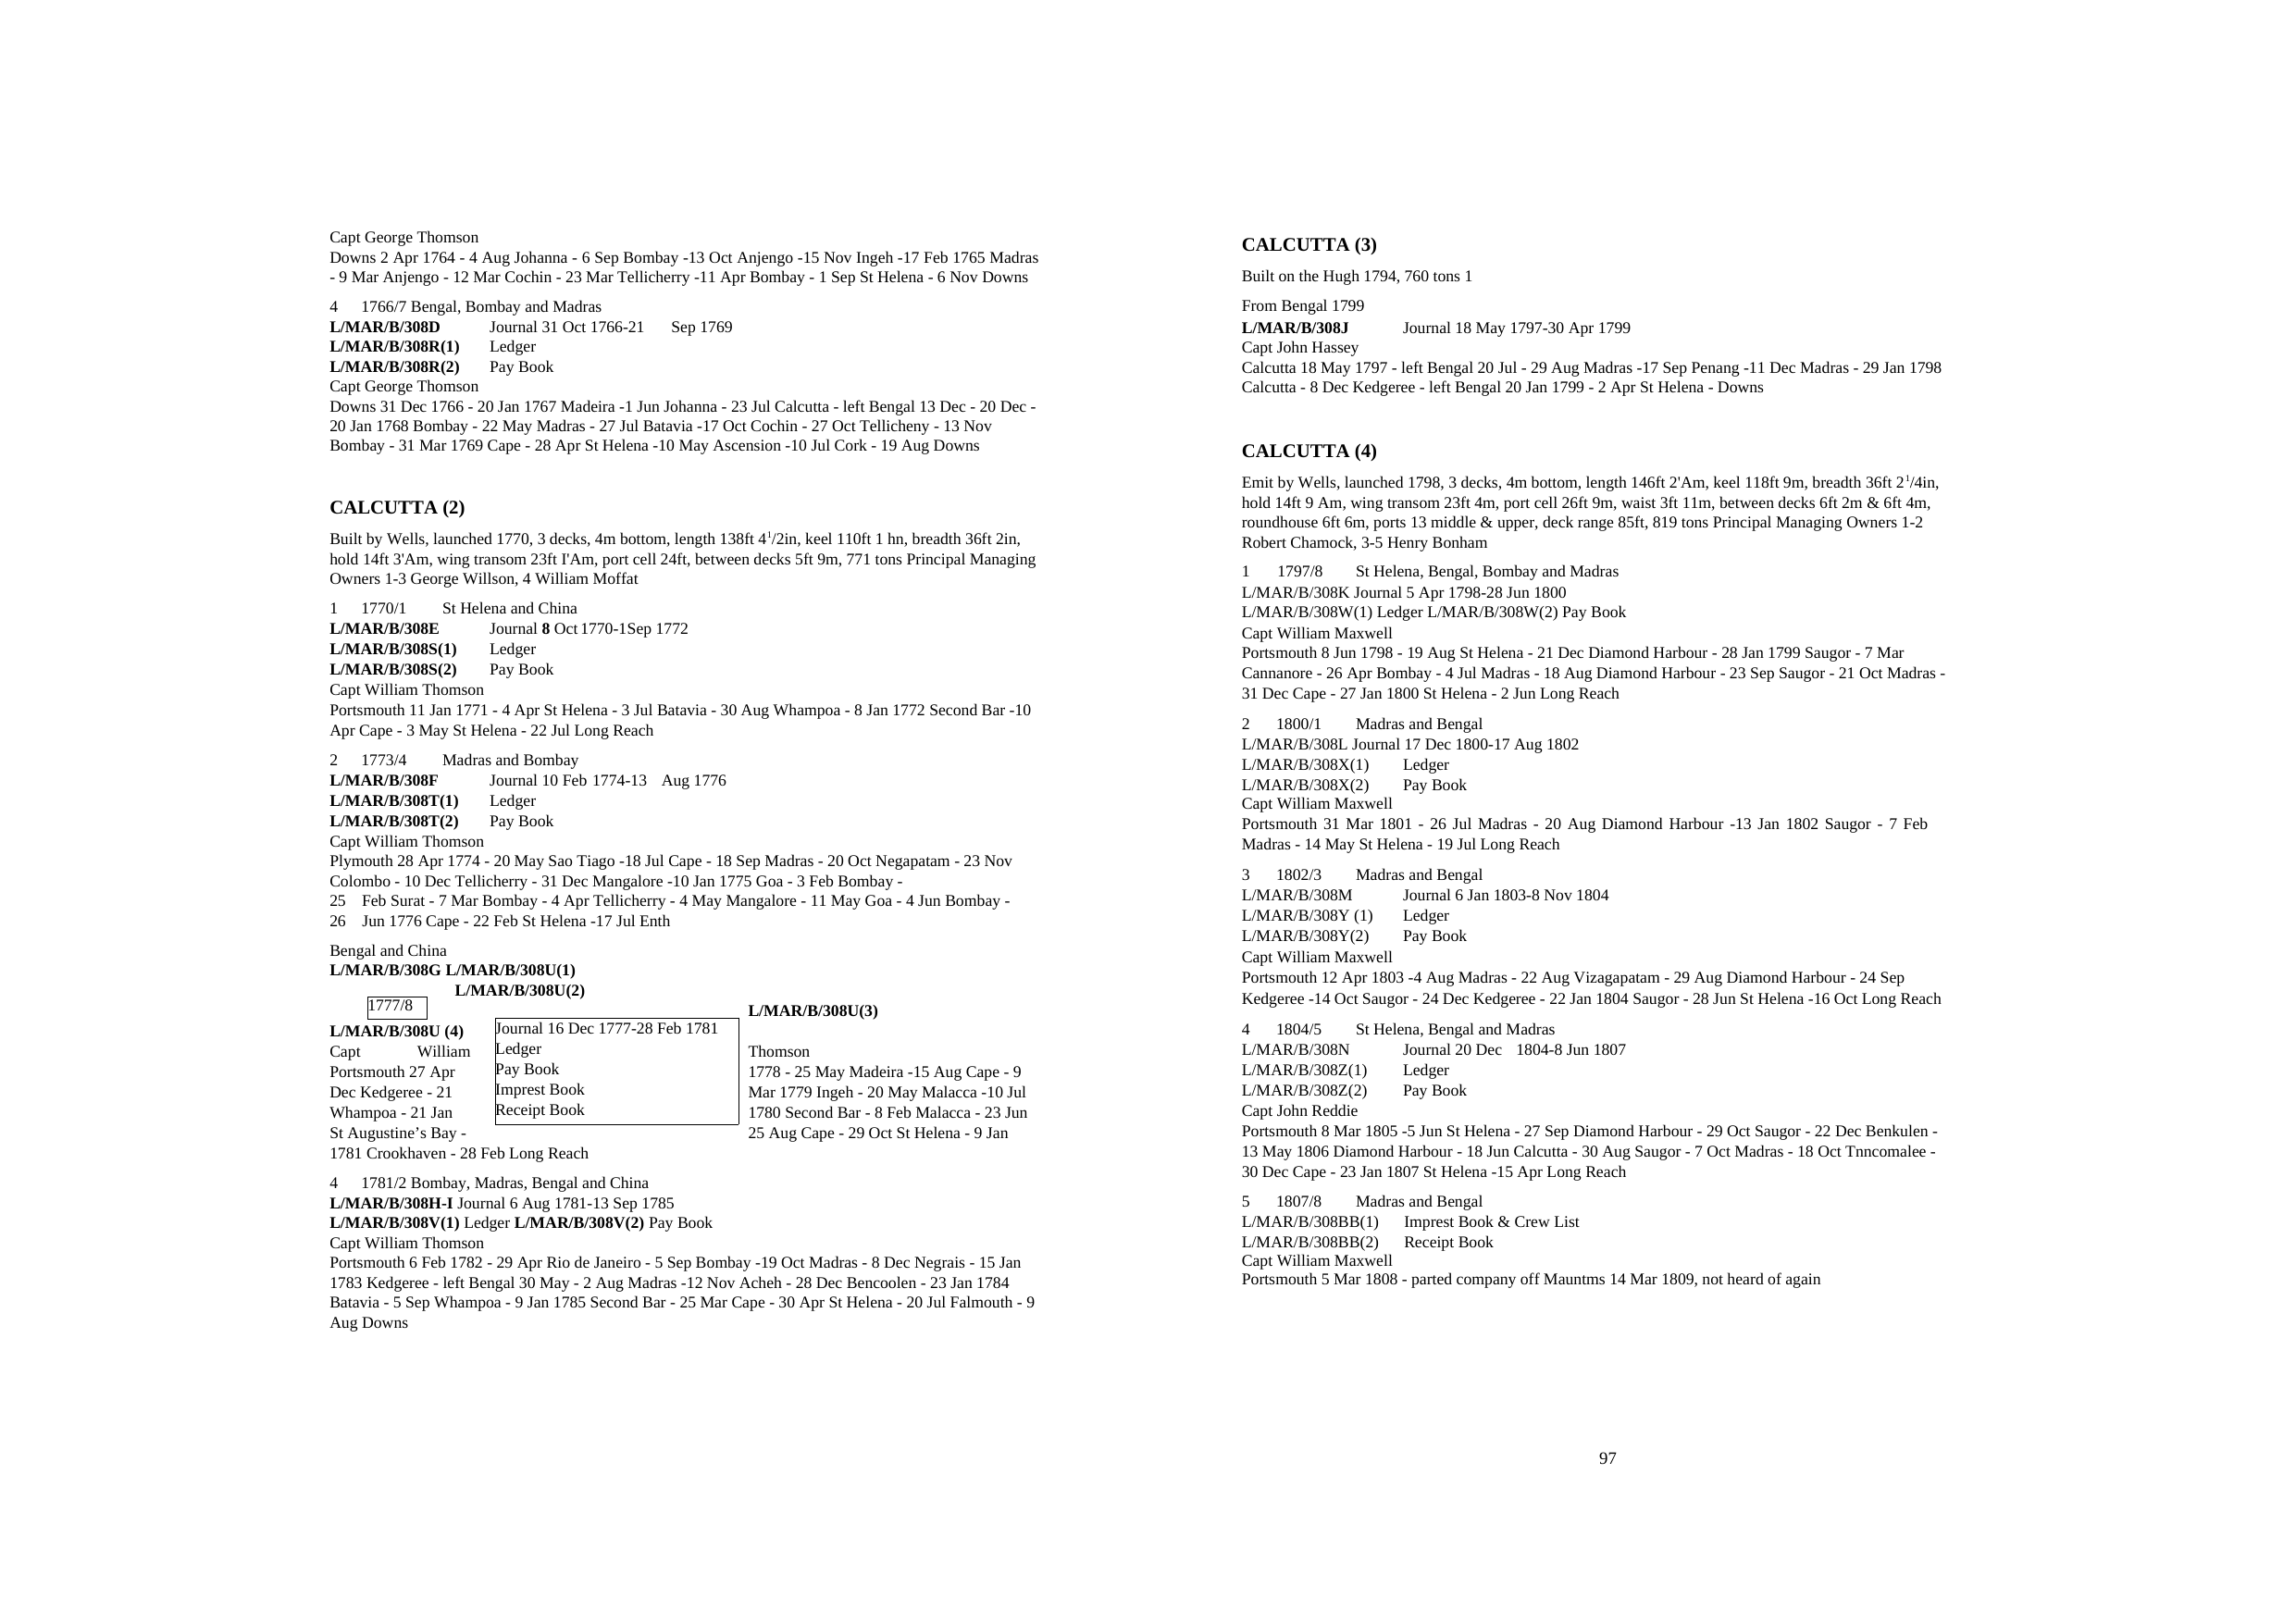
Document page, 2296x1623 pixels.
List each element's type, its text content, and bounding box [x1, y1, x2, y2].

text Portsmouth 6 Feb 1782 - 29 Apr Rio de Janeiro - 5 Sep Bombay -19 Oct Madras - 8 Dec Negrais - 15 Jan 1783 Kedgeree - left Bengal 30 May - 2 Aug Madras -12 Nov Acheh - 28 Dec Bencoolen - 23 Jan 1784 Batavia - 5 Sep Whampoa - 9 Jan 1785 Second Bar - 25 Mar Cape - 30 Apr St Helena - 20 Jul Falmouth - 9 Aug Downs [329, 1252, 1040, 1332]
text Emit by Wells, launched 1798, 3 decks, 4m bottom, length 146ft 2'Am, keel 118ft 9m, breadth 36ft 21/4in, hold 14ft 9 Am, wing transom 23ft 4m, port cell 26ft 9m, waist 3ft 11m, between decks 6ft 2m & 6ft 4m, roundhouse 6ft 6m, ports 13 middle & upper, deck range 85ft, 819 tons Principal Managing Owners 1-2 Robert Chamock, 3-5 Henry Bonham [1242, 473, 1953, 551]
text L/MAR/B/308M Journal 6 Jan 1803-8 Nov 1804 [1242, 885, 1953, 905]
text Capt William Maxwell [1242, 1252, 1953, 1270]
text L/MAR/B/308F Journal 10 Feb 1774-13 Aug 1776 [329, 770, 1040, 790]
list 1781/2 Bombay, Madras, Bengal and China [329, 1173, 1040, 1193]
text L/MAR/B/308X(2) Pay Book [1242, 774, 1953, 795]
text L/MAR/B/308U(3) [329, 1000, 1040, 1021]
list 1804/5 St Helena, Bengal and Madras [1242, 1019, 1953, 1039]
text Bengal and China [329, 941, 1040, 960]
list 1770/1 St Helena and China [329, 598, 1040, 618]
list 1766/7 Bengal, Bombay and Madras [329, 297, 1040, 316]
list Jun 1776 Cape - 22 Feb St Helena -17 Jul Enth [329, 911, 1040, 931]
list Feb Surat - 7 Mar Bombay - 4 Apr Tellicherry - 4 May Mangalore - 11 May Goa - 4 Jun Bombay - [329, 891, 1040, 911]
text Downs 2 Apr 1764 - 4 Aug Johanna - 6 Sep Bombay -13 Oct Anjengo -15 Nov Ingeh -17 Feb 1765 Madras - 9 Mar Anjengo - 12 Mar Cochin - 23 Mar Tellicherry -11 Apr Bombay - 1 Sep St Helena - 6 Nov Downs [329, 247, 1040, 287]
text L/MAR/B/308K Journal 5 Apr 1798-28 Jun 1800 L/MAR/B/308W(1) Ledger L/MAR/B/308W(2) Pay Book [1242, 581, 1657, 622]
subtitle CALCUTTA (3) [1242, 228, 1953, 257]
text L/MAR/B/308T(2) Pay Book [329, 811, 1040, 831]
subtitle CALCUTTA (4) [1242, 440, 1953, 462]
text Capt William Maxwell [1242, 946, 1953, 967]
text L/MAR/B/308D Journal 31 Oct 1766-21 Sep 1769 [329, 316, 1040, 336]
text Capt William Maxwell [1242, 622, 1953, 642]
text L/MAR/B/308BB(2) Receipt Book [1242, 1232, 1953, 1252]
text L/MAR/B/308G L/MAR/B/308U(1) [329, 960, 1040, 980]
text L/MAR/B/308Z(1) Ledger [1242, 1059, 1953, 1080]
text Portsmouth 8 Jun 1798 - 19 Aug St Helena - 21 Dec Diamond Harbour - 28 Jan 1799 Saugor - 7 Mar Cannanore - 26 Apr Bombay - 4 Jul Madras - 18 Aug Diamond Harbour - 23 Sep Saugor - 21 Oct Madras - 31 Dec Cape - 27 Jan 1800 St Helena - 2 Jun Long Reach [1242, 642, 1953, 703]
list 1773/4 Madras and Bombay [329, 750, 1040, 770]
list 1800/1 Madras and Bengal [1242, 713, 1953, 734]
text Capt George Thomson [329, 376, 1040, 396]
text L/MAR/B/308R(1) Ledger [329, 336, 1040, 356]
list 1797/8 St Helena, Bengal, Bombay and Madras [1242, 561, 1953, 581]
text Portsmouth 8 Mar 1805 -5 Jun St Helena - 27 Sep Diamond Harbour - 29 Oct Saugor - 22 Dec Benkulen - 13 May 1806 Diamond Harbour - 18 Jun Calcutta - 30 Aug Saugor - 7 Oct Madras - 18 Oct Tnncomalee - 30 Dec Cape - 23 Jan 1807 St Helena -15 Apr Long Reach [1242, 1121, 1953, 1182]
text Portsmouth 27 Apr 1778 - 25 May Madeira -15 Aug Cape - 9 Dec Kedgeree - 21 Mar 1779 Ingeh - 20 May Malacca -10 Jul Whampoa - 21 Jan 1780 Second Bar - 8 Feb Malacca - 23 Jun St Augustine’s Bay - 25 Aug Cape - 29 Oct St Helena - 9 Jan 1781 Crookhaven - 28 Feb Long Reach [329, 1061, 1040, 1163]
text L/MAR/B/308U(2) [329, 980, 1040, 1000]
text Portsmouth 11 Jan 1771 - 4 Apr St Helena - 3 Jul Batavia - 30 Aug Whampoa - 8 Jan 1772 Second Bar -10 Apr Cape - 3 May St Helena - 22 Jul Long Reach [329, 700, 1040, 740]
subtitle CALCUTTA (2) [329, 497, 1040, 518]
text Capt John Reddie [1242, 1100, 1953, 1121]
text L/MAR/B/308BB(1) Imprest Book & Crew List [1242, 1211, 1953, 1232]
text L/MAR/B/308L Journal 17 Dec 1800-17 Aug 1802 L/MAR/B/308X(1) Ledger [1242, 734, 1657, 774]
text Built by Wells, launched 1770, 3 decks, 4m bottom, length 138ft 41/2in, keel 110ft 1 hn, breadth 36ft 2in, hold 14ft 3'Am, wing transom 23ft I'Am, port cell 24ft, between decks 5ft 9m, 771 tons Principal Managing Owners 1-3 George Willson, 4 William Moffat [329, 529, 1040, 588]
text L/MAR/B/308S(1) Ledger [329, 638, 1040, 659]
list 1807/8 Madras and Bengal [1242, 1191, 1953, 1211]
text L/MAR/B/308Y(2) Pay Book [1242, 925, 1953, 946]
text L/MAR/B/308N Journal 20 Dec 1804-8 Jun 1807 [1242, 1039, 1953, 1059]
text Plymouth 28 Apr 1774 - 20 May Sao Tiago -18 Jul Cape - 18 Sep Madras - 20 Oct Negapatam - 23 Nov Colombo - 10 Dec Tellicherry - 31 Dec Mangalore -10 Jan 1775 Goa - 3 Feb Bombay - [329, 851, 1040, 891]
text Capt William Maxwell [1242, 795, 1953, 812]
text Calcutta 18 May 1797 - left Bengal 20 Jul - 29 Aug Madras -17 Sep Penang -11 Dec Madras - 29 Jan 1798 Calcutta - 8 Dec Kedgeree - left Bengal 20 Jan 1799 - 2 Apr St Helena - Downs [1242, 357, 1953, 397]
text Capt John Hassey [1242, 338, 1953, 357]
text L/MAR/B/308S(2) Pay Book [329, 659, 1040, 679]
text Downs 31 Dec 1766 - 20 Jan 1767 Madeira -1 Jun Johanna - 23 Jul Calcutta - left Bengal 13 Dec - 20 Dec - 20 Jan 1768 Bombay - 22 May Madras - 27 Jul Batavia -17 Oct Cochin - 27 Oct Tellicheny - 13 Nov Bombay - 31 Mar 1769 Cape - 28 Apr St Helena -10 May Ascension -10 Jul Cork - 19 Aug Downs [329, 396, 1040, 455]
text L/MAR/B/308H-I Journal 6 Aug 1781-13 Sep 1785 L/MAR/B/308V(1) Ledger L/MAR/B/308V(2) Pay Book Capt William Thomson [329, 1193, 734, 1252]
text Capt William Thomson [329, 679, 1040, 700]
text Portsmouth 12 Apr 1803 -4 Aug Madras - 22 Aug Vizagapatam - 29 Aug Diamond Harbour - 24 Sep Kedgeree -14 Oct Saugor - 24 Dec Kedgeree - 22 Jan 1804 Saugor - 28 Jun St Helena -16 Oct Long Reach [1242, 967, 1953, 1009]
text L/MAR/B/308E Journal 8 Oct 1770-1 Sep 1772 [329, 618, 1040, 638]
text Capt William Thomson [329, 1041, 1040, 1061]
text Capt George Thomson [329, 228, 1040, 247]
text L/MAR/B/308U (4) [329, 1021, 1040, 1041]
text L/MAR/B/308R(2) Pay Book [329, 356, 1040, 376]
text Portsmouth 5 Mar 1808 - parted company off Mauntms 14 Mar 1809, not heard of again [1242, 1270, 1953, 1288]
text L/MAR/B/308Z(2) Pay Book [1242, 1080, 1953, 1100]
text L/MAR/B/308T(1) Ledger [329, 790, 1040, 811]
text Portsmouth 31 Mar 1801 - 26 Jul Madras - 20 Aug Diamond Harbour -13 Jan 1802 Saugor - 7 Feb Madras - 14 May St Helena - 19 Jul Long Reach [1242, 812, 1930, 854]
text Capt William Thomson [329, 831, 1040, 851]
list 1802/3 Madras and Bengal [1242, 864, 1953, 885]
text L/MAR/B/308J Journal 18 May 1797-30 Apr 1799 [1242, 317, 1953, 338]
text L/MAR/B/308Y (1) Ledger [1242, 905, 1953, 925]
text Built on the Hugh 1794, 760 tons 1 From Bengal 1799 [1242, 257, 1488, 317]
